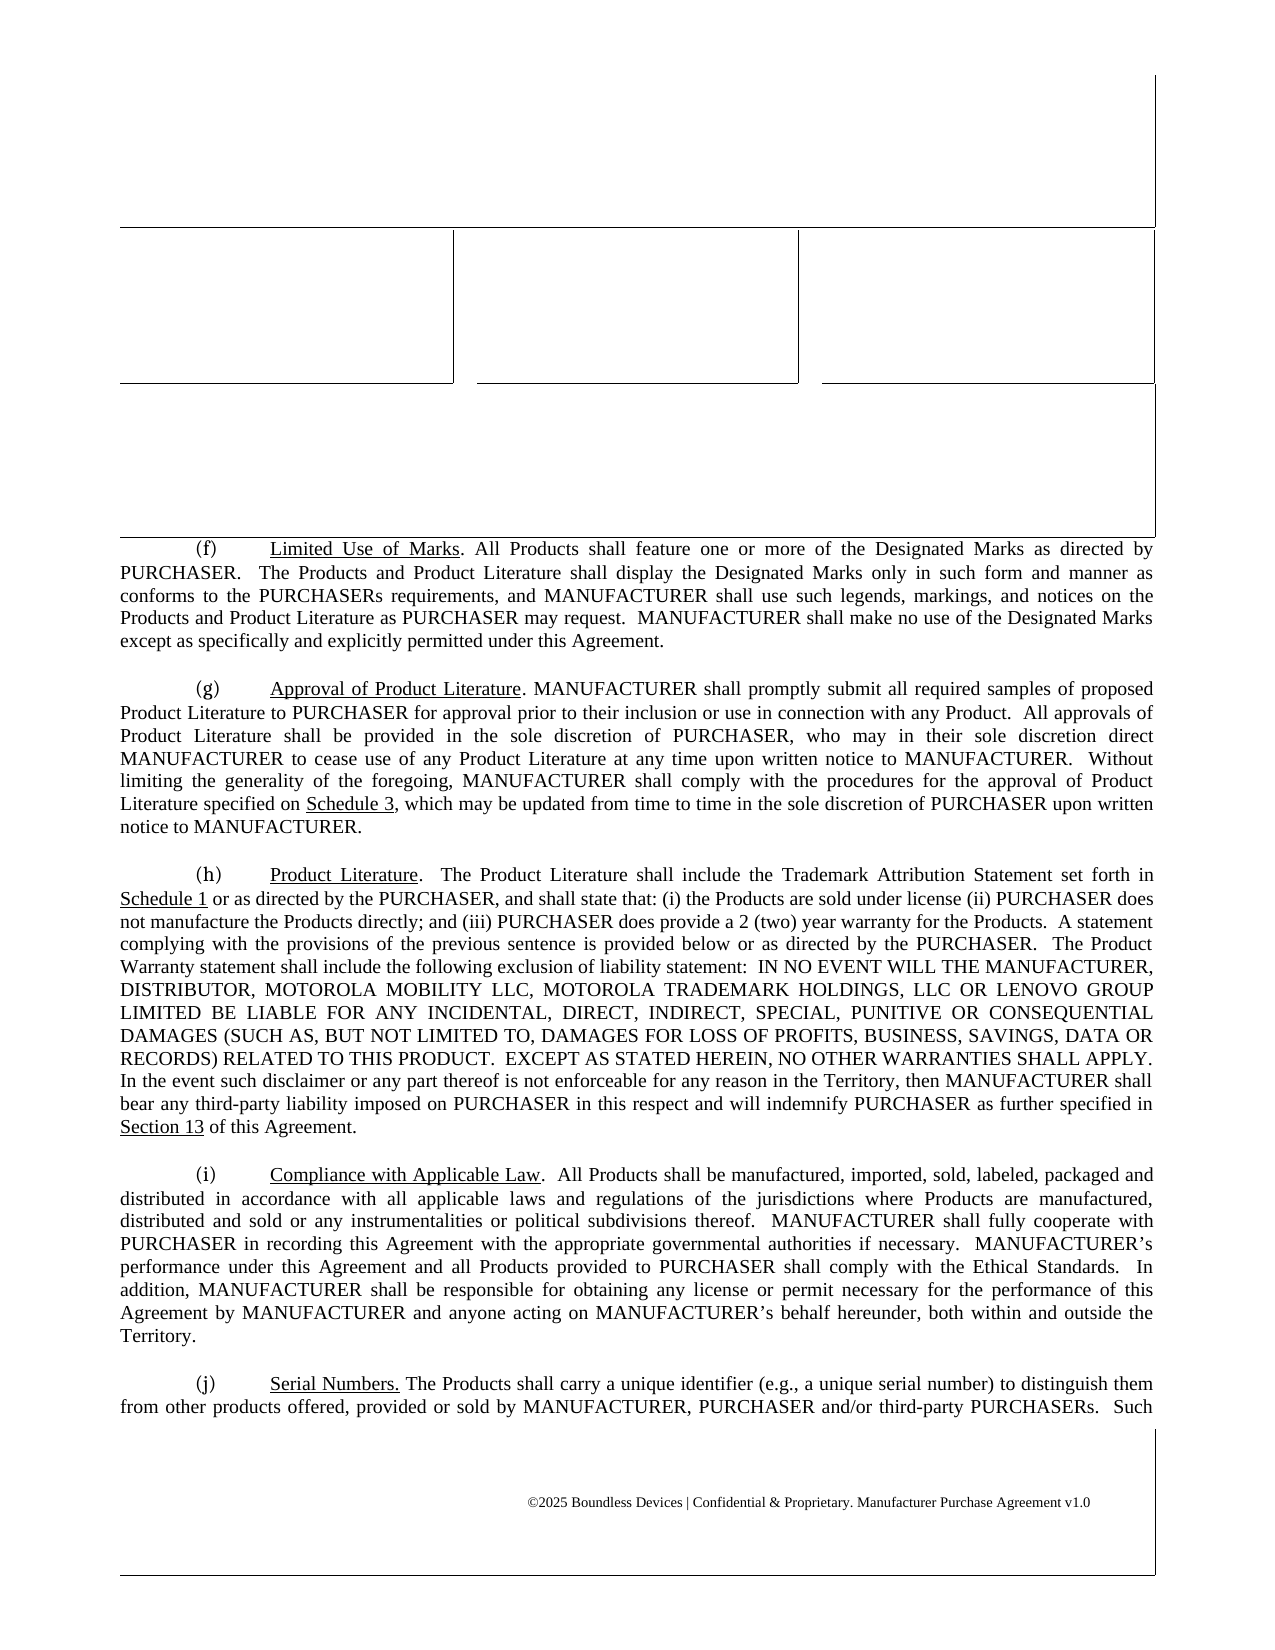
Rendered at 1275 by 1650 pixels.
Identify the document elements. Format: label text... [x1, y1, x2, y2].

list Limited Use of Marks. All Products shall feature one or more of the Designated Marks as directed by PURCHASER. The Products and Product Literature shall display the Designated Marks only in such form and manner as conforms to the PURCHASERs requirements, and MANUFACTURER shall use such legends, markings, and notices on the Products and Product Literature as PURCHASER may request. MANUFACTURER shall make no use of the Designated Marks except as specifically and explicitly permitted under this Agreement. [120, 537, 1155, 652]
list Serial Numbers. The Products shall carry a unique identifier (e.g., a unique serial number) to distinguish them from other products offered, provided or sold by MANUFACTURER, PURCHASER and/or third-party PURCHASERs. Such [120, 1371, 1155, 1418]
list Compliance with Applicable Law. All Products shall be manufactured, imported, sold, labeled, packaged and distributed in accordance with all applicable laws and regulations of the jurisdictions where Products are manufactured, distributed and sold or any instrumentalities or political subdivisions thereof. MANUFACTURER shall fully cooperate with PURCHASER in recording this Agreement with the appropriate governmental authorities if necessary. MANUFACTURER’s performance under this Agreement and all Products provided to PURCHASER shall comply with the Ethical Standards. In addition, MANUFACTURER shall be responsible for obtaining any license or permit necessary for the performance of this Agreement by MANUFACTURER and anyone acting on MANUFACTURER’s behalf hereunder, both within and outside the Territory. [120, 1163, 1155, 1346]
list Product Literature. The Product Literature shall include the Trademark Attribution Statement set forth in Schedule 1 or as directed by the PURCHASER, and shall state that: (i) the Products are sold under license (ii) PURCHASER does not manufacture the Products directly; and (iii) PURCHASER does provide a 2 (two) year warranty for the Products. A statement complying with the provisions of the previous sentence is provided below or as directed by the PURCHASER. The Product Warranty statement shall include the following exclusion of liability statement: IN NO EVENT WILL THE MANUFACTURER, DISTRIBUTOR, MOTOROLA MOBILITY LLC, MOTOROLA TRADEMARK HOLDINGS, LLC OR LENOVO GROUP LIMITED BE LIABLE FOR ANY INCIDENTAL, DIRECT, INDIRECT, SPECIAL, PUNITIVE OR CONSEQUENTIAL DAMAGES (SUCH AS, BUT NOT LIMITED TO, DAMAGES FOR LOSS OF PROFITS, BUSINESS, SAVINGS, DATA OR RECORDS) RELATED TO THIS PRODUCT. EXCEPT AS STATED HEREIN, NO OTHER WARRANTIES SHALL APPLY. In the event such disclaimer or any part thereof is not enforceable for any reason in the Territory, then MANUFACTURER shall bear any third-party liability imposed on PURCHASER in this respect and will indemnify PURCHASER as further specified in Section 13 of this Agreement. [120, 863, 1155, 1138]
list Approval of Product Literature. MANUFACTURER shall promptly submit all required samples of proposed Product Literature to PURCHASER for approval prior to their inclusion or use in connection with any Product. All approvals of Product Literature shall be provided in the sole discretion of PURCHASER, who may in their sole discretion direct MANUFACTURER to cease use of any Product Literature at any time upon written notice to MANUFACTURER. Without limiting the generality of the foregoing, MANUFACTURER shall comply with the procedures for the approval of Product Literature specified on Schedule 3, which may be updated from time to time in the sole discretion of PURCHASER upon written notice to MANUFACTURER. [120, 677, 1155, 838]
